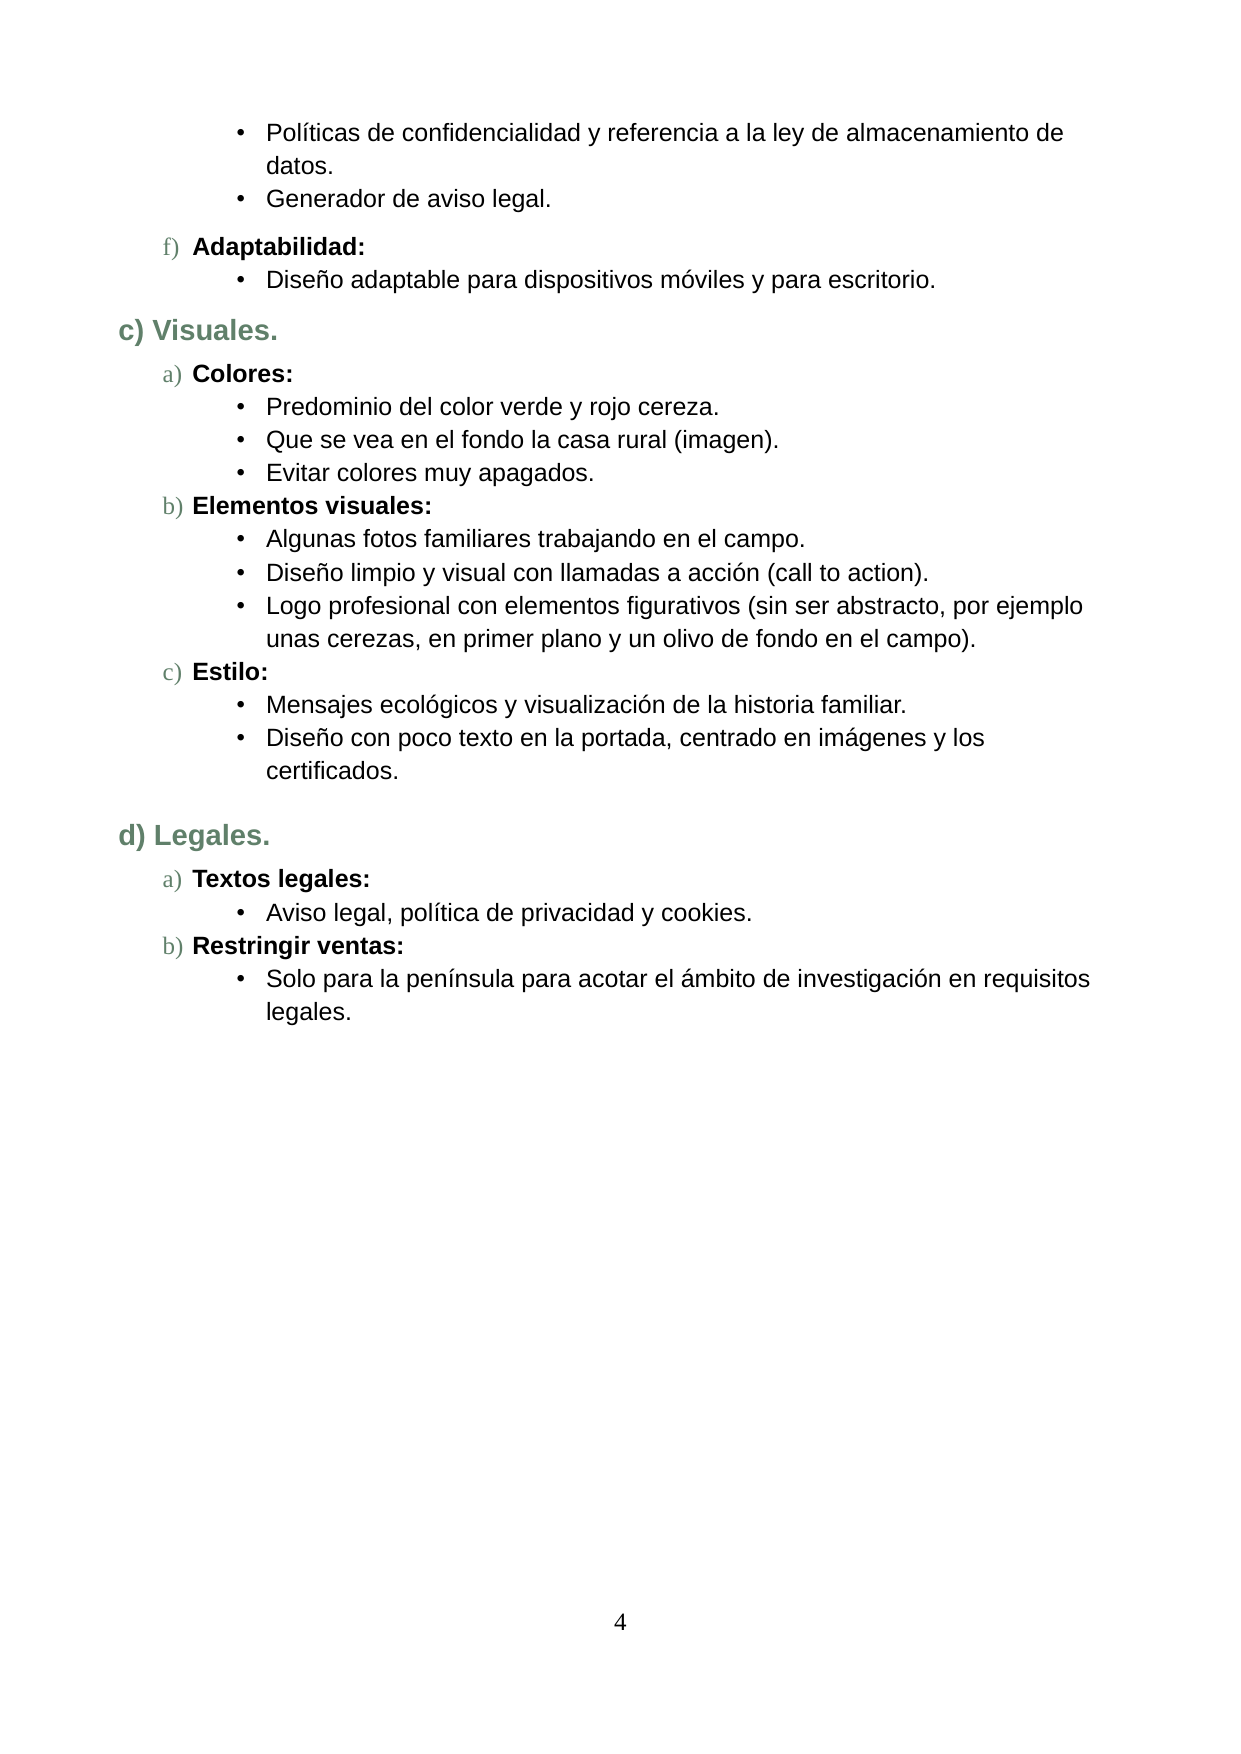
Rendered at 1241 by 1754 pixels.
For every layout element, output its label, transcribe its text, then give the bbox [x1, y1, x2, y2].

subtitle c) Visuales. [118, 313, 1122, 346]
list Que se vea en el fondo la casa rural (imagen). [236, 425, 1122, 454]
list Políticas de confidencialidad y referencia a la ley de almacenamiento de datos. [236, 118, 1122, 180]
list Diseño con poco texto en la portada, centrado en imágenes y los certificados. [236, 723, 1122, 785]
list Colores: [162, 359, 1122, 388]
list Logo profesional con elementos figurativos (sin ser abstracto, por ejemplo unas cerezas, en primer plano y un olivo de fondo en el campo). [236, 591, 1122, 653]
list Estilo: [162, 657, 1122, 686]
list Textos legales: [162, 864, 1122, 893]
list Solo para la península para acotar el ámbito de investigación en requisitos legales. [236, 964, 1122, 1026]
list Generador de aviso legal. [236, 184, 1122, 213]
list Elementos visuales: [162, 491, 1122, 520]
list Predominio del color verde y rojo cereza. [236, 392, 1122, 421]
list Algunas fotos familiares trabajando en el campo. [236, 524, 1122, 553]
subtitle d) Legales. [118, 818, 1122, 852]
list Diseño adaptable para dispositivos móviles y para escritorio. [236, 265, 1122, 294]
list Mensajes ecológicos y visualización de la historia familiar. [236, 690, 1122, 719]
list Adaptabilidad: [162, 232, 1122, 261]
list Aviso legal, política de privacidad y cookies. [236, 898, 1122, 926]
list Diseño limpio y visual con llamadas a acción (call to action). [236, 558, 1122, 586]
list Evitar colores muy apagados. [236, 458, 1122, 487]
list Restringir ventas: [162, 931, 1122, 959]
